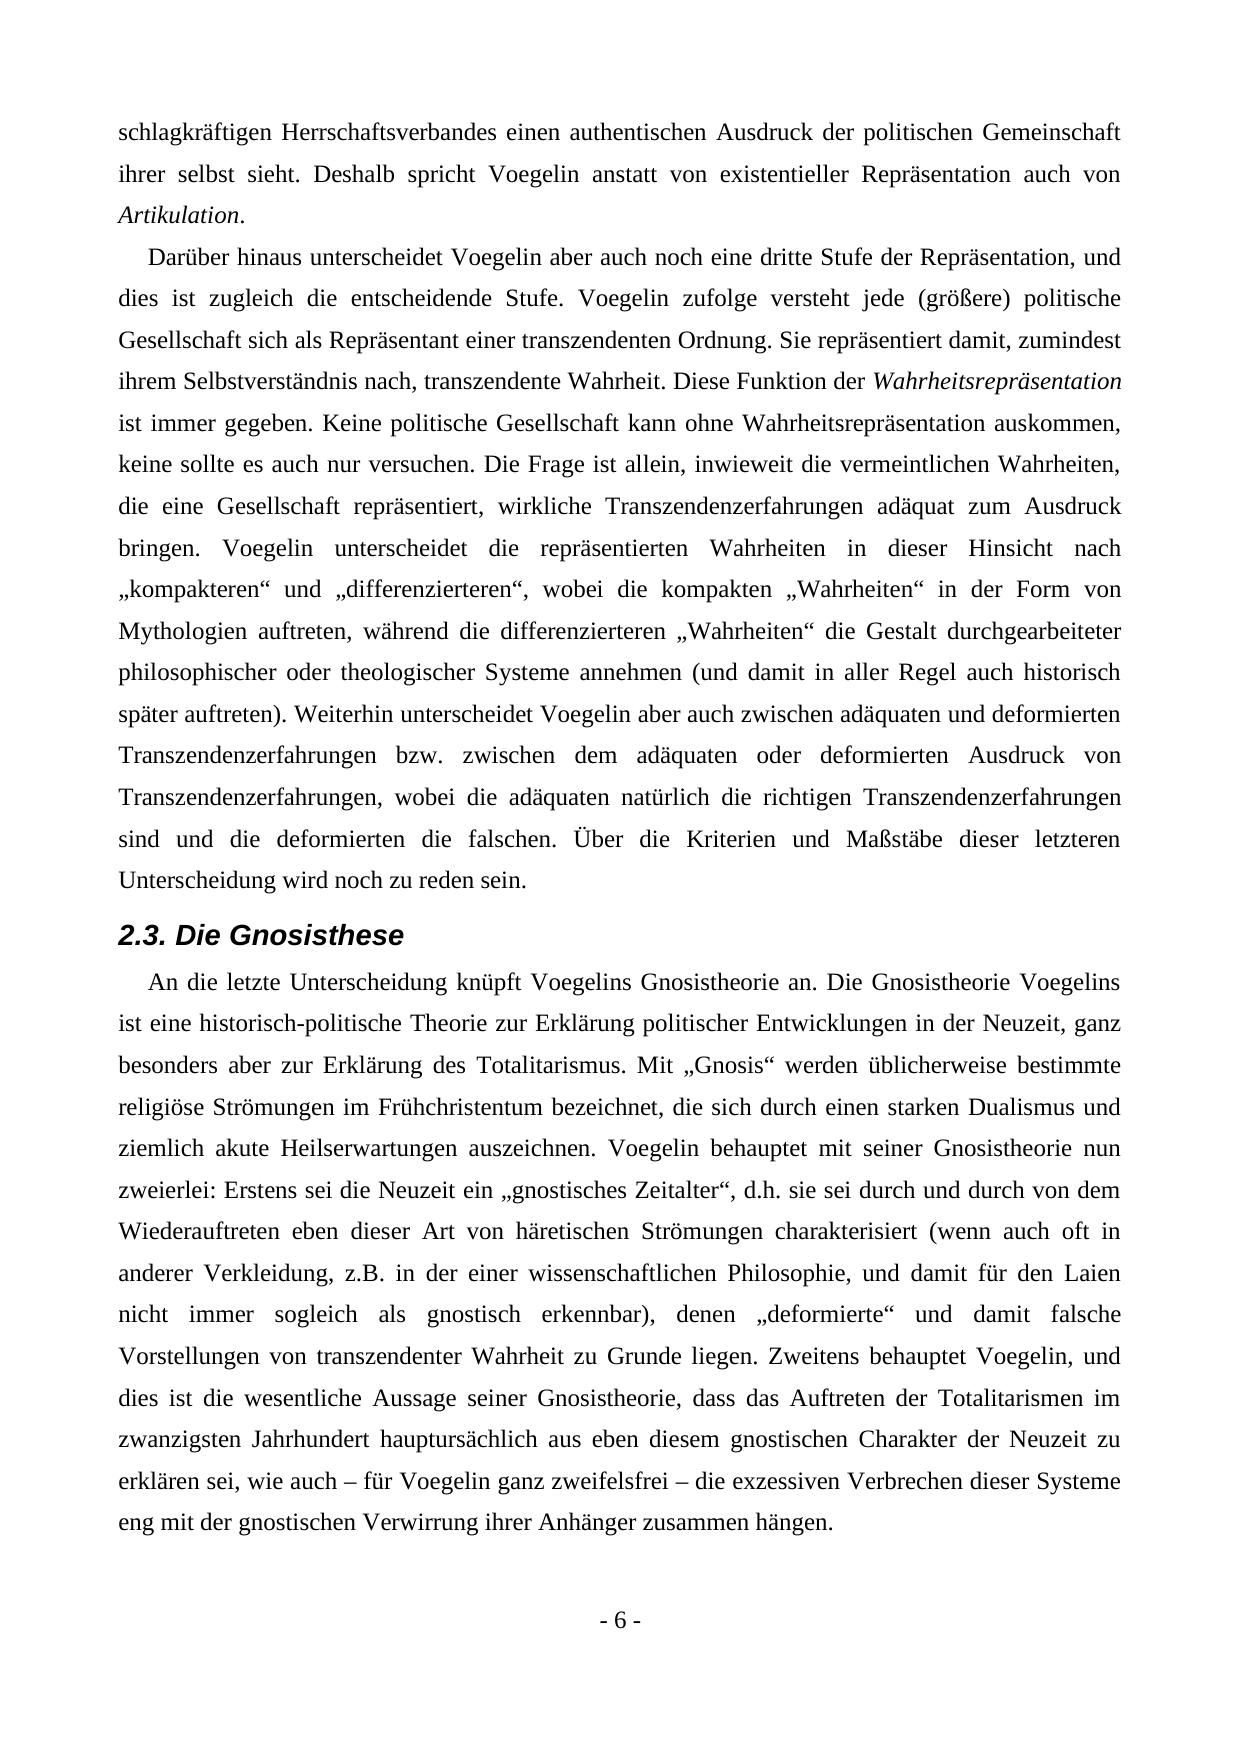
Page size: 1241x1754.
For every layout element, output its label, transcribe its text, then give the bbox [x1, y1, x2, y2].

text Darüber hinaus unterscheidet Voegelin aber auch noch eine dritte Stufe der Repräsentation, und dies ist zugleich die entscheidende Stufe. Voegelin zufolge versteht jede (größere) politische Gesellschaft sich als Repräsentant einer transzendenten Ordnung. Sie repräsentiert damit, zumindest ihrem Selbstverständnis nach, transzendente Wahrheit. Diese Funktion der Wahrheitsrepräsentation ist immer gegeben. Keine politische Gesellschaft kann ohne Wahrheitsrepräsentation auskommen, keine sollte es auch nur versuchen. Die Frage ist allein, inwieweit die vermeintlichen Wahrheiten, die eine Gesellschaft repräsentiert, wirkliche Transzendenzerfahrungen adäquat zum Ausdruck bringen. Voegelin unterscheidet die repräsentierten Wahrheiten in dieser Hinsicht nach „kompakteren“ und „differenzierteren“, wobei die kompakten „Wahrheiten“ in der Form von Mythologien auftreten, während die differenzierteren „Wahrheiten“ die Gestalt durchgearbeiteter philosophischer oder theologischer Systeme annehmen (und damit in aller Regel auch historisch später auftreten). Weiterhin unterscheidet Voegelin aber auch zwischen adäquaten und deformierten Transzendenzerfahrungen bzw. zwischen dem adäquaten oder deformierten Ausdruck von Transzendenzerfahrungen, wobei die adäquaten natürlich die richtigen Transzendenzerfahrungen sind und die deformierten die falschen. Über die Kriterien und Maßstäbe dieser letzteren Unterscheidung wird noch zu reden sein. [118, 243, 1122, 894]
subtitle Die Gnosisthese [118, 919, 1122, 952]
text schlagkräftigen Herrschaftsverbandes einen authentischen Ausdruck der politischen Gemeinschaft ihrer selbst sieht. Deshalb spricht Voegelin anstatt von existentieller Repräsentation auch von Artikulation. [118, 118, 1122, 229]
text An die letzte Unterscheidung knüpft Voegelins Gnosistheorie an. Die Gnosistheorie Voegelins ist eine historisch-politische Theorie zur Erklärung politischer Entwicklungen in der Neuzeit, ganz besonders aber zur Erklärung des Totalitarismus. Mit „Gnosis“ werden üblicherweise bestimmte religiöse Strömungen im Frühchristentum bezeichnet, die sich durch einen starken Dualismus und ziemlich akute Heilserwartungen auszeichnen. Voegelin behauptet mit seiner Gnosistheorie nun zweierlei: Erstens sei die Neuzeit ein „gnostisches Zeitalter“, d.h. sie sei durch und durch von dem Wiederauftreten eben dieser Art von häretischen Strömungen charakterisiert (wenn auch oft in anderer Verkleidung, z.B. in der einer wissenschaftlichen Philosophie, und damit für den Laien nicht immer sogleich als gnostisch erkennbar), denen „deformierte“ und damit falsche Vorstellungen von transzendenter Wahrheit zu Grunde liegen. Zweitens behauptet Voegelin, und dies ist die wesentliche Aussage seiner Gnosistheorie, dass das Auftreten der Totalitarismen im zwanzigsten Jahrhundert hauptursächlich aus eben diesem gnostischen Charakter der Neuzeit zu erklären sei, wie auch – für Voegelin ganz zweifelsfrei – die exzessiven Verbrechen dieser Systeme eng mit der gnostischen Verwirrung ihrer Anhänger zusammen hängen. [118, 968, 1122, 1536]
